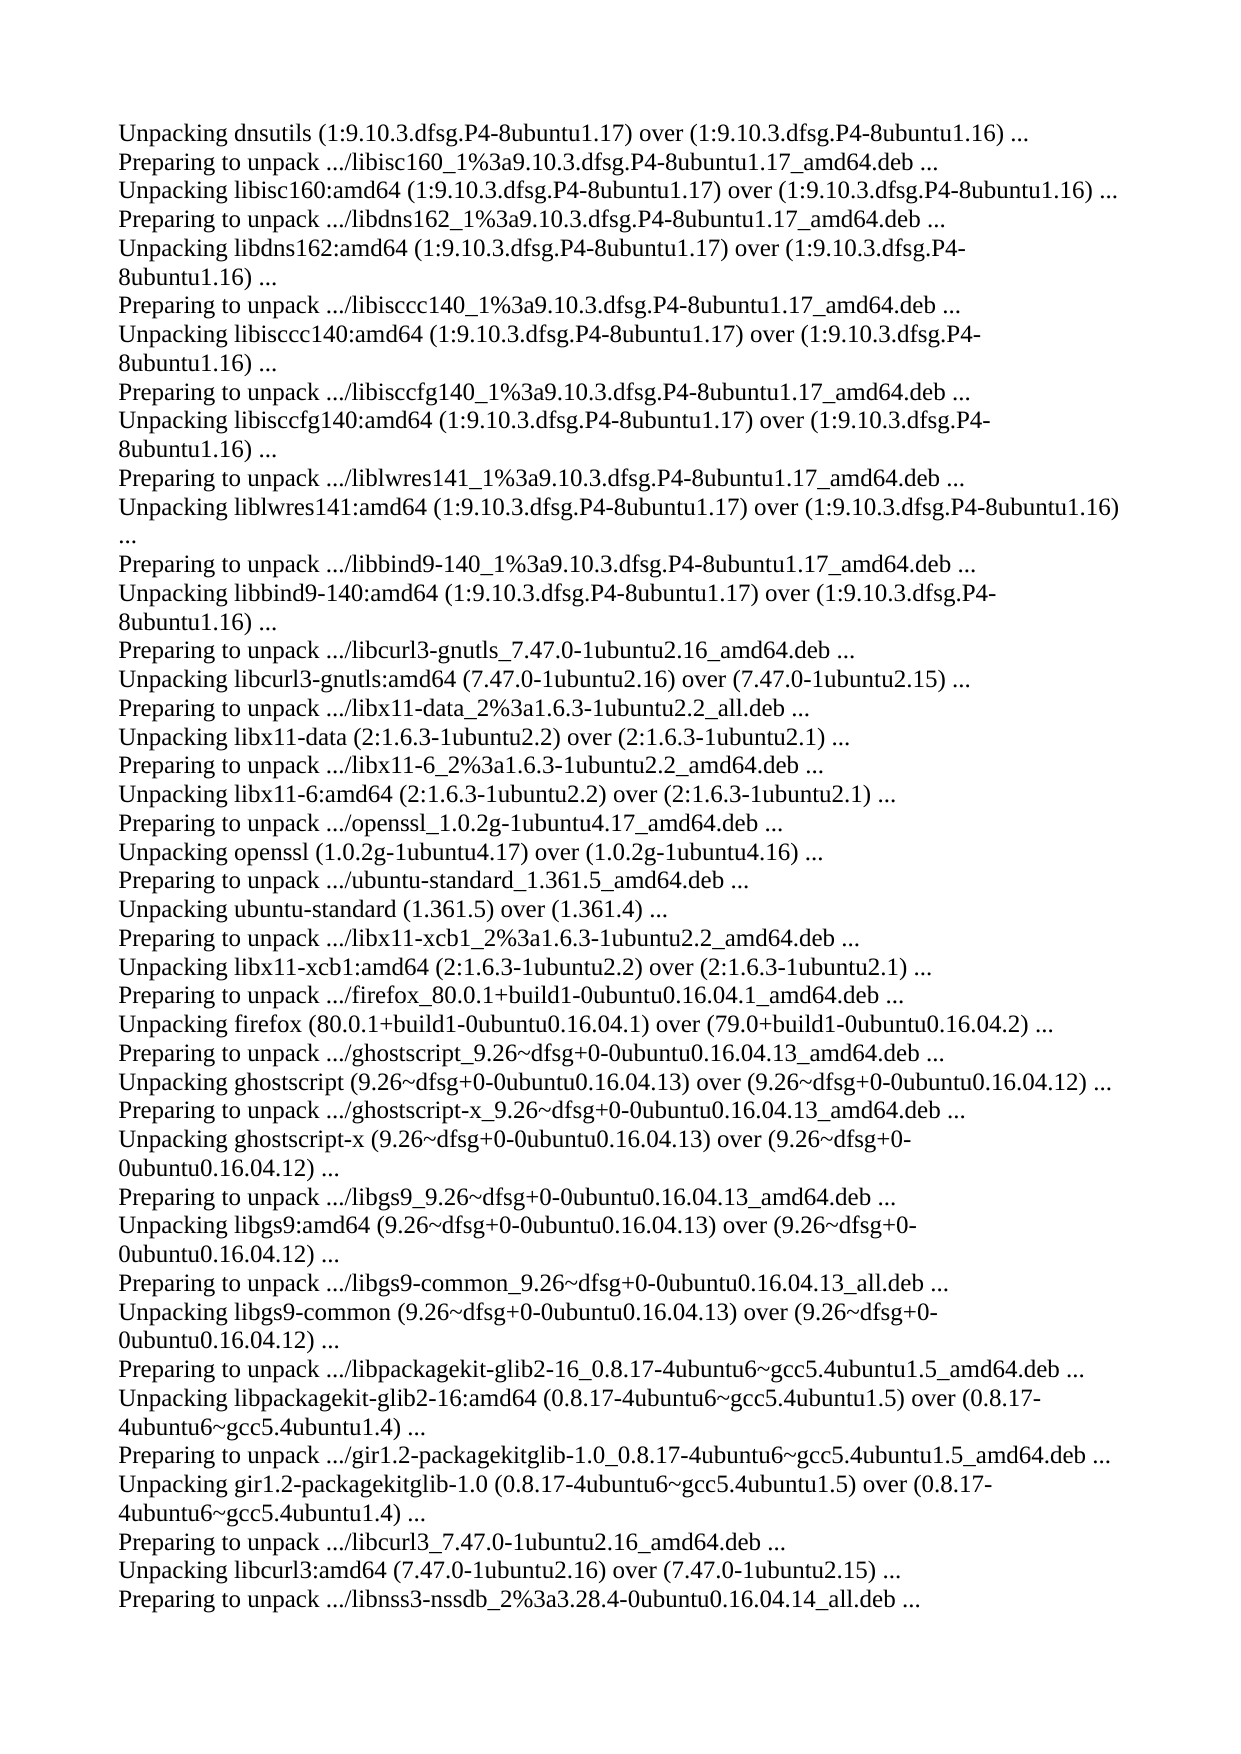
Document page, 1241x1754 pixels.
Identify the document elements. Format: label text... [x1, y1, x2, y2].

text Unpacking ubuntu-standard (1.361.5) over (1.361.4) ... [118, 894, 1122, 923]
text Unpacking liblwres141:amd64 (1:9.10.3.dfsg.P4-8ubuntu1.17) over (1:9.10.3.dfsg.P4-8ubuntu1.16) ... [118, 492, 1122, 549]
text Unpacking libpackagekit-glib2-16:amd64 (0.8.17-4ubuntu6~gcc5.4ubuntu1.5) over (0.8.17-4ubuntu6~gcc5.4ubuntu1.4) ... [118, 1383, 1122, 1441]
text Preparing to unpack .../openssl_1.0.2g-1ubuntu4.17_amd64.deb ... [118, 808, 1122, 837]
text Preparing to unpack .../ghostscript_9.26~dfsg+0-0ubuntu0.16.04.13_amd64.deb ... [118, 1038, 1122, 1067]
text Preparing to unpack .../libx11-data_2%3a1.6.3-1ubuntu2.2_all.deb ... [118, 693, 1122, 722]
text Unpacking gir1.2-packagekitglib-1.0 (0.8.17-4ubuntu6~gcc5.4ubuntu1.5) over (0.8.17-4ubuntu6~gcc5.4ubuntu1.4) ... [118, 1469, 1122, 1527]
text Unpacking ghostscript (9.26~dfsg+0-0ubuntu0.16.04.13) over (9.26~dfsg+0-0ubuntu0.16.04.12) ... [118, 1067, 1122, 1096]
text Preparing to unpack .../ghostscript-x_9.26~dfsg+0-0ubuntu0.16.04.13_amd64.deb ... [118, 1096, 1122, 1124]
text Preparing to unpack .../libx11-6_2%3a1.6.3-1ubuntu2.2_amd64.deb ... [118, 751, 1122, 779]
text Unpacking libisc160:amd64 (1:9.10.3.dfsg.P4-8ubuntu1.17) over (1:9.10.3.dfsg.P4-8ubuntu1.16) ... [118, 176, 1122, 204]
text Unpacking libcurl3:amd64 (7.47.0-1ubuntu2.16) over (7.47.0-1ubuntu2.15) ... [118, 1556, 1122, 1584]
text Unpacking libisccfg140:amd64 (1:9.10.3.dfsg.P4-8ubuntu1.17) over (1:9.10.3.dfsg.P4-8ubuntu1.16) ... [118, 406, 1122, 463]
text Preparing to unpack .../libbind9-140_1%3a9.10.3.dfsg.P4-8ubuntu1.17_amd64.deb ... [118, 549, 1122, 578]
text Preparing to unpack .../libcurl3_7.47.0-1ubuntu2.16_amd64.deb ... [118, 1527, 1122, 1556]
text Unpacking libisccc140:amd64 (1:9.10.3.dfsg.P4-8ubuntu1.17) over (1:9.10.3.dfsg.P4-8ubuntu1.16) ... [118, 319, 1122, 377]
text Unpacking libgs9-common (9.26~dfsg+0-0ubuntu0.16.04.13) over (9.26~dfsg+0-0ubuntu0.16.04.12) ... [118, 1297, 1122, 1354]
text Unpacking ghostscript-x (9.26~dfsg+0-0ubuntu0.16.04.13) over (9.26~dfsg+0-0ubuntu0.16.04.12) ... [118, 1124, 1122, 1182]
text Preparing to unpack .../libx11-xcb1_2%3a1.6.3-1ubuntu2.2_amd64.deb ... [118, 923, 1122, 952]
text Unpacking firefox (80.0.1+build1-0ubuntu0.16.04.1) over (79.0+build1-0ubuntu0.16.04.2) ... [118, 1009, 1122, 1038]
text Preparing to unpack .../gir1.2-packagekitglib-1.0_0.8.17-4ubuntu6~gcc5.4ubuntu1.5_amd64.deb ... [118, 1441, 1122, 1469]
text Preparing to unpack .../firefox_80.0.1+build1-0ubuntu0.16.04.1_amd64.deb ... [118, 981, 1122, 1009]
text Preparing to unpack .../libnss3-nssdb_2%3a3.28.4-0ubuntu0.16.04.14_all.deb ... [118, 1584, 1122, 1613]
text Preparing to unpack .../ubuntu-standard_1.361.5_amd64.deb ... [118, 866, 1122, 894]
text Unpacking libx11-6:amd64 (2:1.6.3-1ubuntu2.2) over (2:1.6.3-1ubuntu2.1) ... [118, 779, 1122, 808]
text Unpacking dnsutils (1:9.10.3.dfsg.P4-8ubuntu1.17) over (1:9.10.3.dfsg.P4-8ubuntu1.16) ... [118, 118, 1122, 147]
text Unpacking libx11-data (2:1.6.3-1ubuntu2.2) over (2:1.6.3-1ubuntu2.1) ... [118, 722, 1122, 751]
text Preparing to unpack .../libgs9-common_9.26~dfsg+0-0ubuntu0.16.04.13_all.deb ... [118, 1268, 1122, 1297]
text Unpacking openssl (1.0.2g-1ubuntu4.17) over (1.0.2g-1ubuntu4.16) ... [118, 837, 1122, 866]
text Unpacking libgs9:amd64 (9.26~dfsg+0-0ubuntu0.16.04.13) over (9.26~dfsg+0-0ubuntu0.16.04.12) ... [118, 1211, 1122, 1268]
text Unpacking libcurl3-gnutls:amd64 (7.47.0-1ubuntu2.16) over (7.47.0-1ubuntu2.15) ... [118, 664, 1122, 693]
text Preparing to unpack .../libisc160_1%3a9.10.3.dfsg.P4-8ubuntu1.17_amd64.deb ... [118, 147, 1122, 176]
text Preparing to unpack .../libgs9_9.26~dfsg+0-0ubuntu0.16.04.13_amd64.deb ... [118, 1182, 1122, 1211]
text Preparing to unpack .../libdns162_1%3a9.10.3.dfsg.P4-8ubuntu1.17_amd64.deb ... [118, 204, 1122, 233]
text Preparing to unpack .../libisccc140_1%3a9.10.3.dfsg.P4-8ubuntu1.17_amd64.deb ... [118, 291, 1122, 319]
text Unpacking libbind9-140:amd64 (1:9.10.3.dfsg.P4-8ubuntu1.17) over (1:9.10.3.dfsg.P4-8ubuntu1.16) ... [118, 578, 1122, 636]
text Preparing to unpack .../libcurl3-gnutls_7.47.0-1ubuntu2.16_amd64.deb ... [118, 636, 1122, 664]
text Preparing to unpack .../liblwres141_1%3a9.10.3.dfsg.P4-8ubuntu1.17_amd64.deb ... [118, 463, 1122, 492]
text Unpacking libdns162:amd64 (1:9.10.3.dfsg.P4-8ubuntu1.17) over (1:9.10.3.dfsg.P4-8ubuntu1.16) ... [118, 233, 1122, 291]
text Preparing to unpack .../libpackagekit-glib2-16_0.8.17-4ubuntu6~gcc5.4ubuntu1.5_amd64.deb ... [118, 1354, 1122, 1383]
text Unpacking libx11-xcb1:amd64 (2:1.6.3-1ubuntu2.2) over (2:1.6.3-1ubuntu2.1) ... [118, 952, 1122, 981]
text Preparing to unpack .../libisccfg140_1%3a9.10.3.dfsg.P4-8ubuntu1.17_amd64.deb ... [118, 377, 1122, 406]
